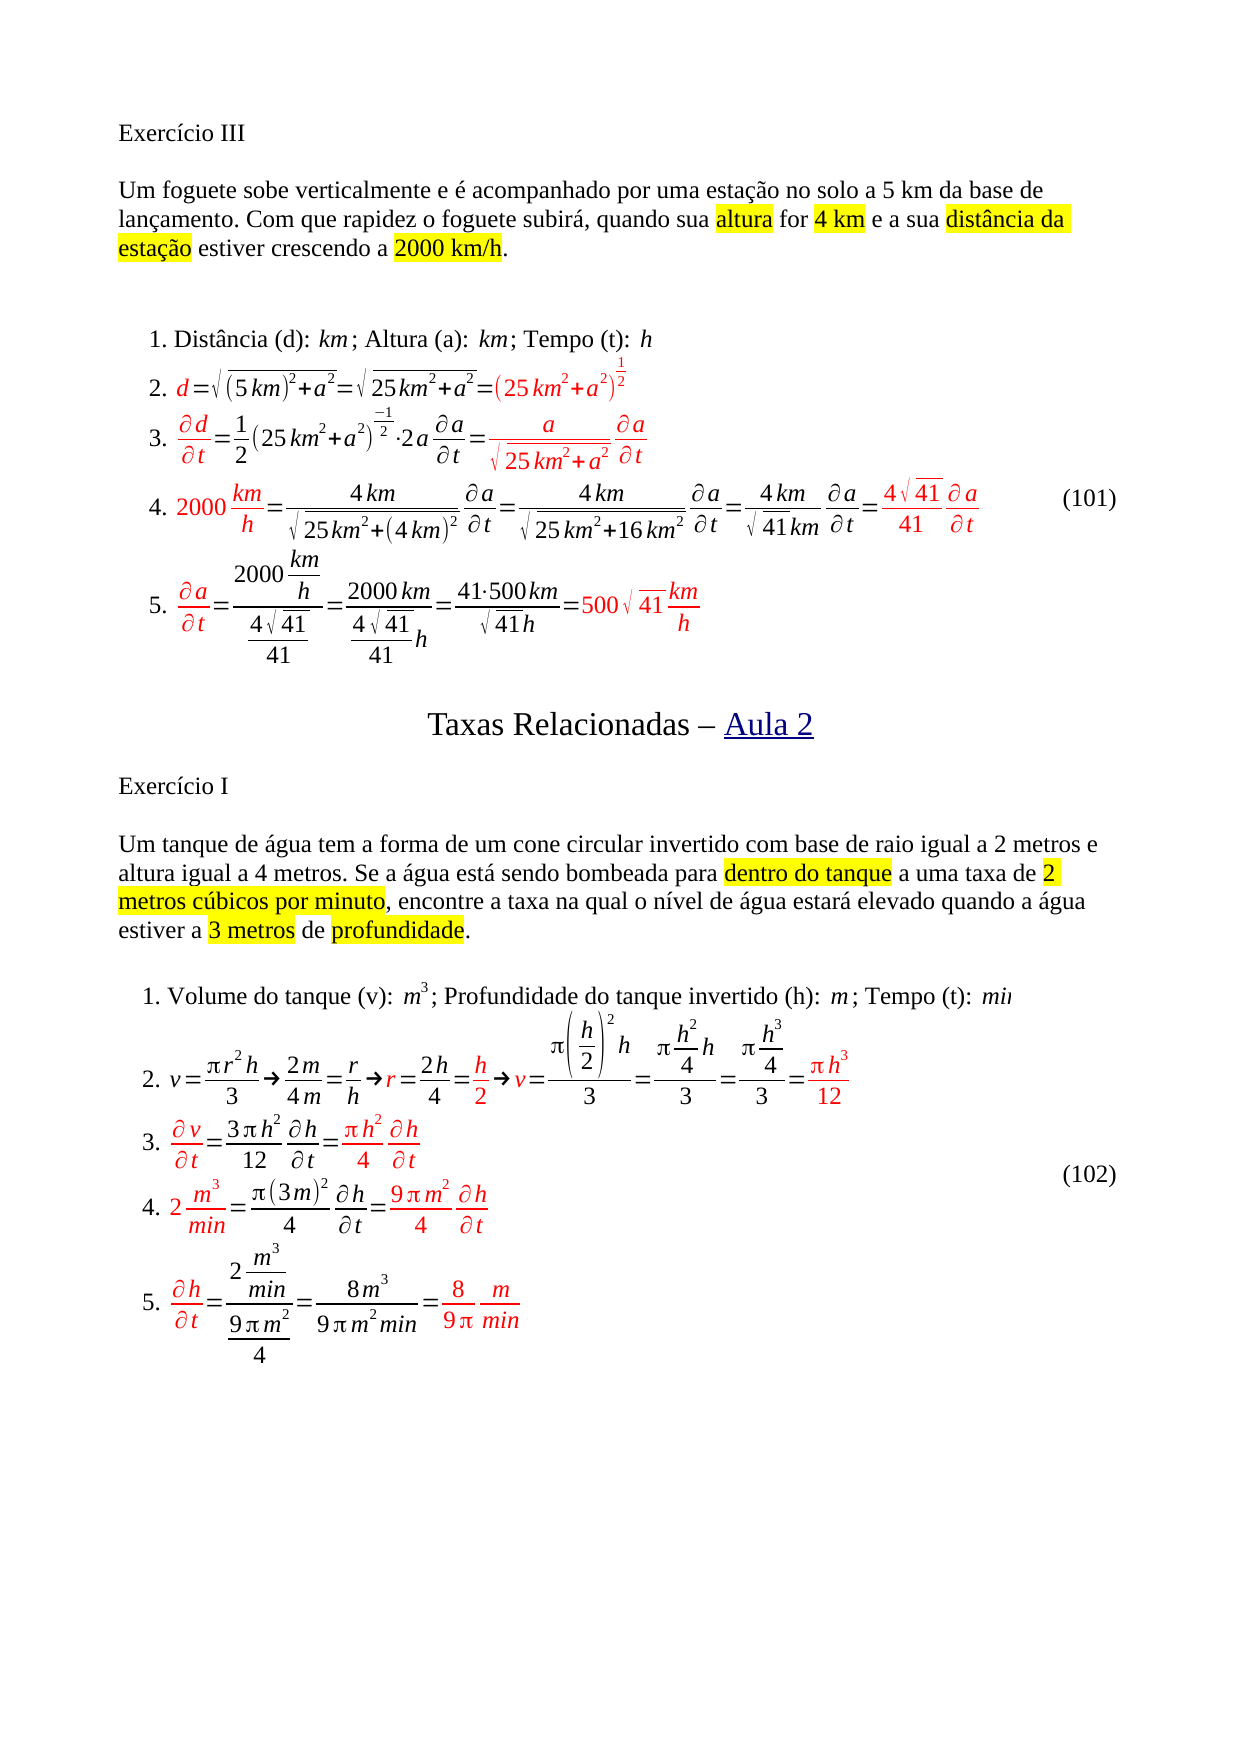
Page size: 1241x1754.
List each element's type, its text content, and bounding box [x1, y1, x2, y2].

text Exercício III [118, 118, 1122, 147]
table_header (101) [1010, 319, 1122, 676]
table_header (102) [1010, 973, 1122, 1374]
table_header [118, 319, 1010, 676]
text Taxas Relacionadas – Aula 2 [118, 704, 1122, 743]
text Um tanque de água tem a forma de um cone circular invertido com base de raio igual a 2 metros e altura igual a 4 metros. Se a água está sendo bombeada para dentro do tanque a uma taxa de 2 metros cúbicos por minuto, encontre a taxa na qual o nível de água estará elevado quando a água estiver a 3 metros de profundidade. [118, 829, 1122, 944]
text Exercício I [118, 771, 1122, 800]
table_header [118, 973, 1010, 1374]
text Um foguete sobe verticalmente e é acompanhado por uma estação no solo a 5 km da base de lançamento. Com que rapidez o foguete subirá, quando sua altura for 4 km e a sua distância da estação estiver crescendo a 2000 km/h. [118, 176, 1122, 262]
